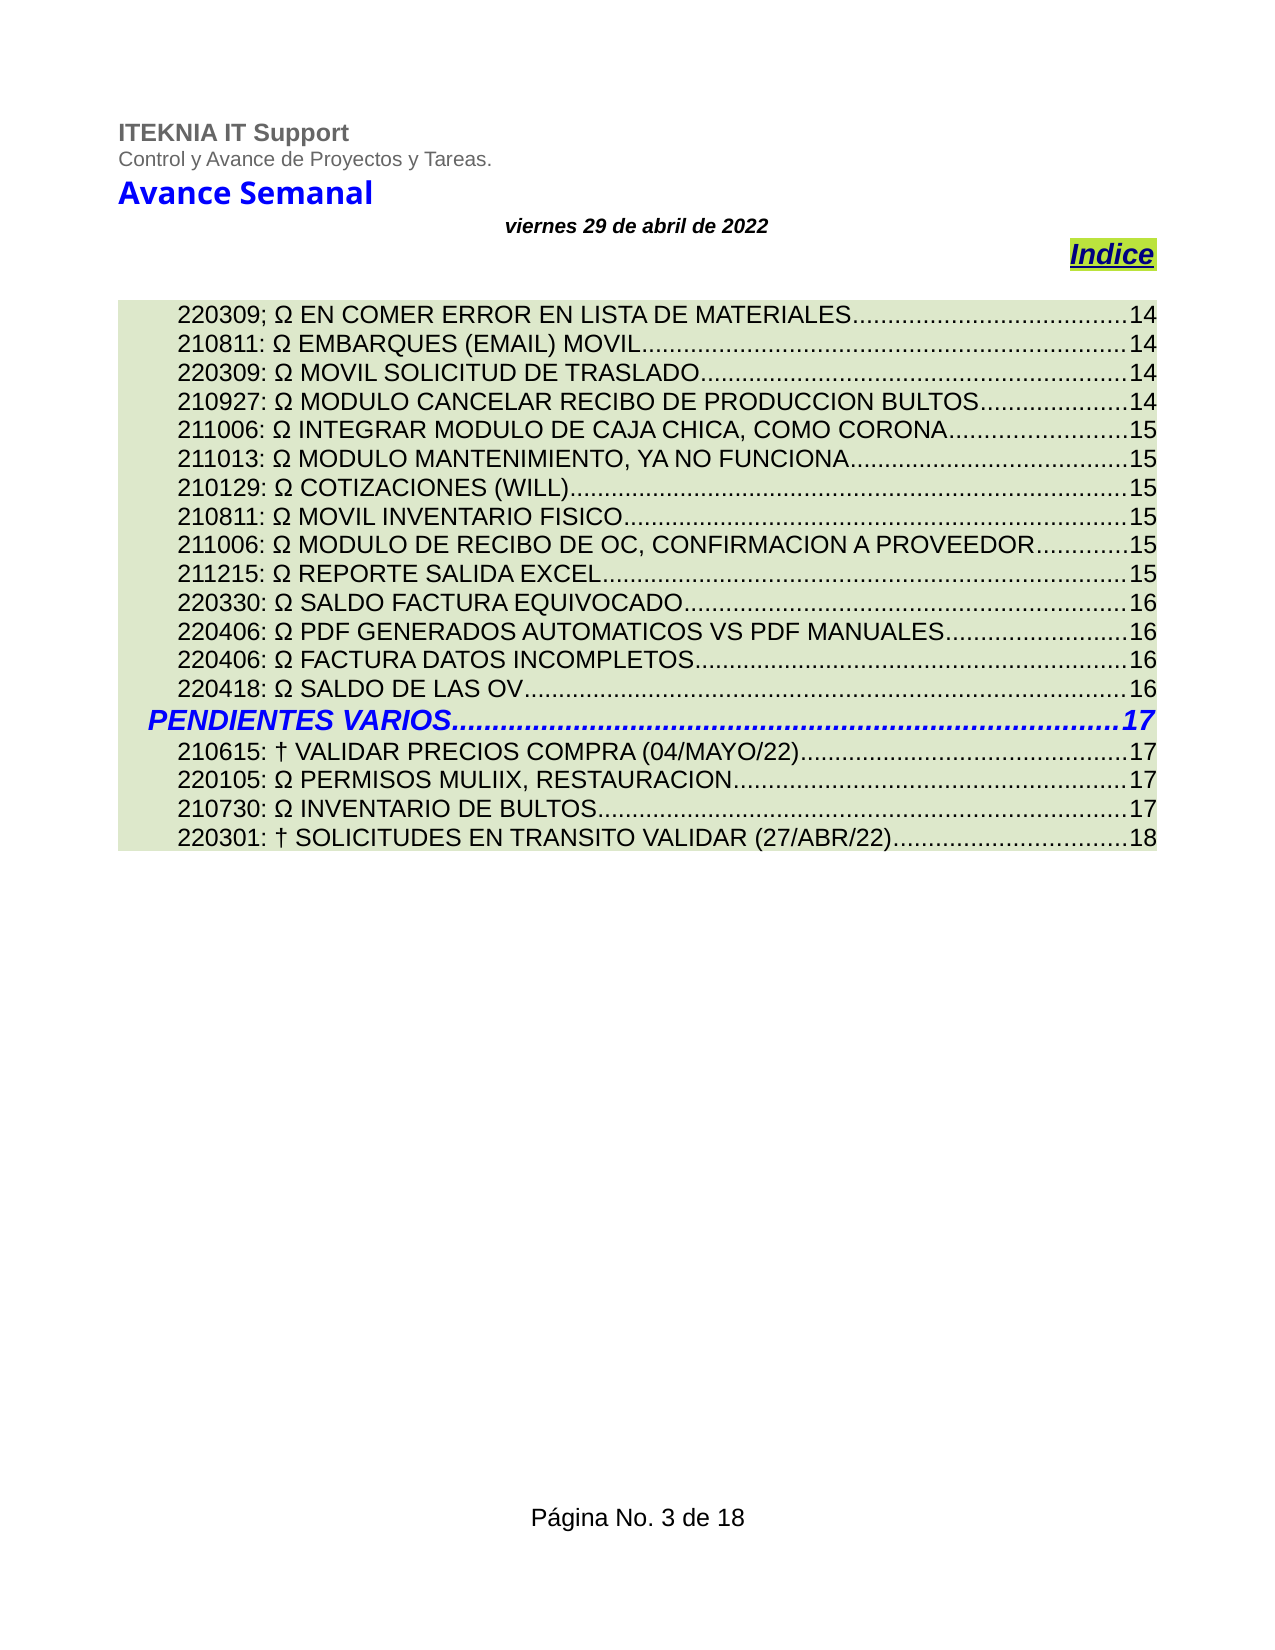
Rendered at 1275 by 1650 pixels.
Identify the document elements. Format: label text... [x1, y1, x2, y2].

text 220330: Ω SALDO FACTURA EQUIVOCADO 16 [177, 588, 1157, 617]
text 211006: Ω INTEGRAR MODULO DE CAJA CHICA, COMO CORONA 15 [177, 415, 1157, 444]
text 210811: Ω MOVIL INVENTARIO FISICO 15 [177, 502, 1157, 530]
text 220309; Ω EN COMER ERROR EN LISTA DE MATERIALES 14 [177, 300, 1157, 329]
text 220406: Ω PDF GENERADOS AUTOMATICOS VS PDF MANUALES 16 [177, 617, 1157, 645]
text 220418: Ω SALDO DE LAS OV 16 [177, 674, 1157, 703]
text 211013: Ω MODULO MANTENIMIENTO, YA NO FUNCIONA 15 [177, 444, 1157, 473]
text 210615: † VALIDAR PRECIOS COMPRA (04/mayo/22) 17 [177, 736, 1157, 765]
text 220406: Ω FACTURA DATOS INCOMPLETOS 16 [177, 645, 1157, 674]
text 220105: Ω PERMISOS MULIIX, RESTAURACION 17 [177, 765, 1157, 794]
text PENDIENTES VARIOS 17 [148, 703, 1157, 736]
text 220309: Ω MOVIL SOLICITUD DE TRASLADO 14 [177, 358, 1157, 387]
text 211215: Ω REPORTE SALIDA EXCEL 15 [177, 559, 1157, 588]
text 210730: Ω INVENTARIO DE BULTOS 17 [177, 794, 1157, 823]
text 220301: † SOLICITUDES EN TRANSITO validar (27/abr/22) 18 [177, 823, 1157, 851]
text 210927: Ω MODULO CANCELAR RECIBO DE PRODUCCION BULTOS 14 [177, 387, 1157, 415]
text 210811: Ω EMBARQUES (EMAIL) movil 14 [177, 329, 1157, 358]
text 210129: Ω COTIZACIONES (will) 15 [177, 473, 1157, 502]
text 211006: Ω MODULO DE RECIBO DE OC, CONFIRMACION A PROVEEDOR 15 [177, 530, 1157, 559]
